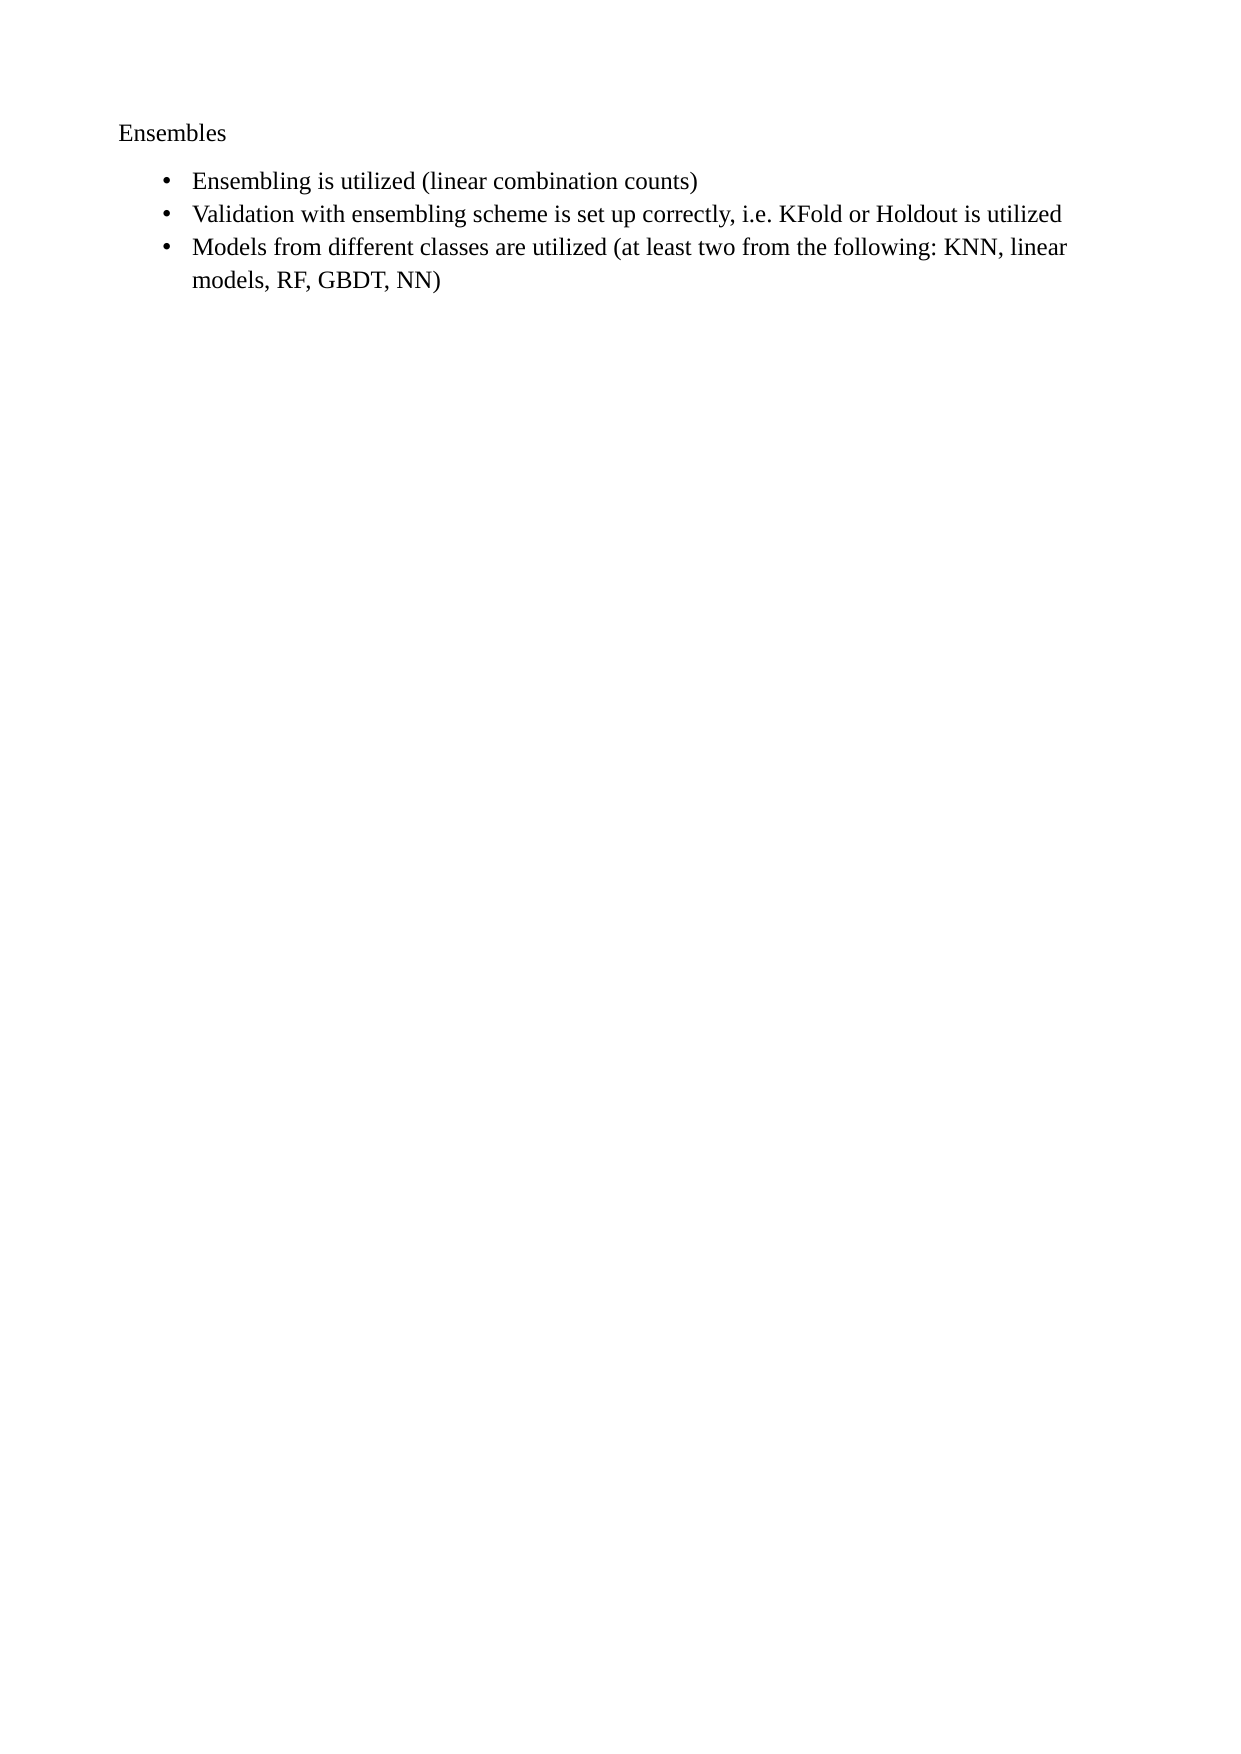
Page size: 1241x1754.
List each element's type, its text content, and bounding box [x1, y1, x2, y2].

list Ensembling is utilized (linear combination counts) [162, 166, 1122, 194]
text Ensembles [118, 118, 1122, 147]
list Validation with ensembling scheme is set up correctly, i.e. KFold or Holdout is utilized [162, 199, 1122, 227]
list Models from different classes are utilized (at least two from the following: KNN, linear models, RF, GBDT, NN) [162, 232, 1122, 293]
